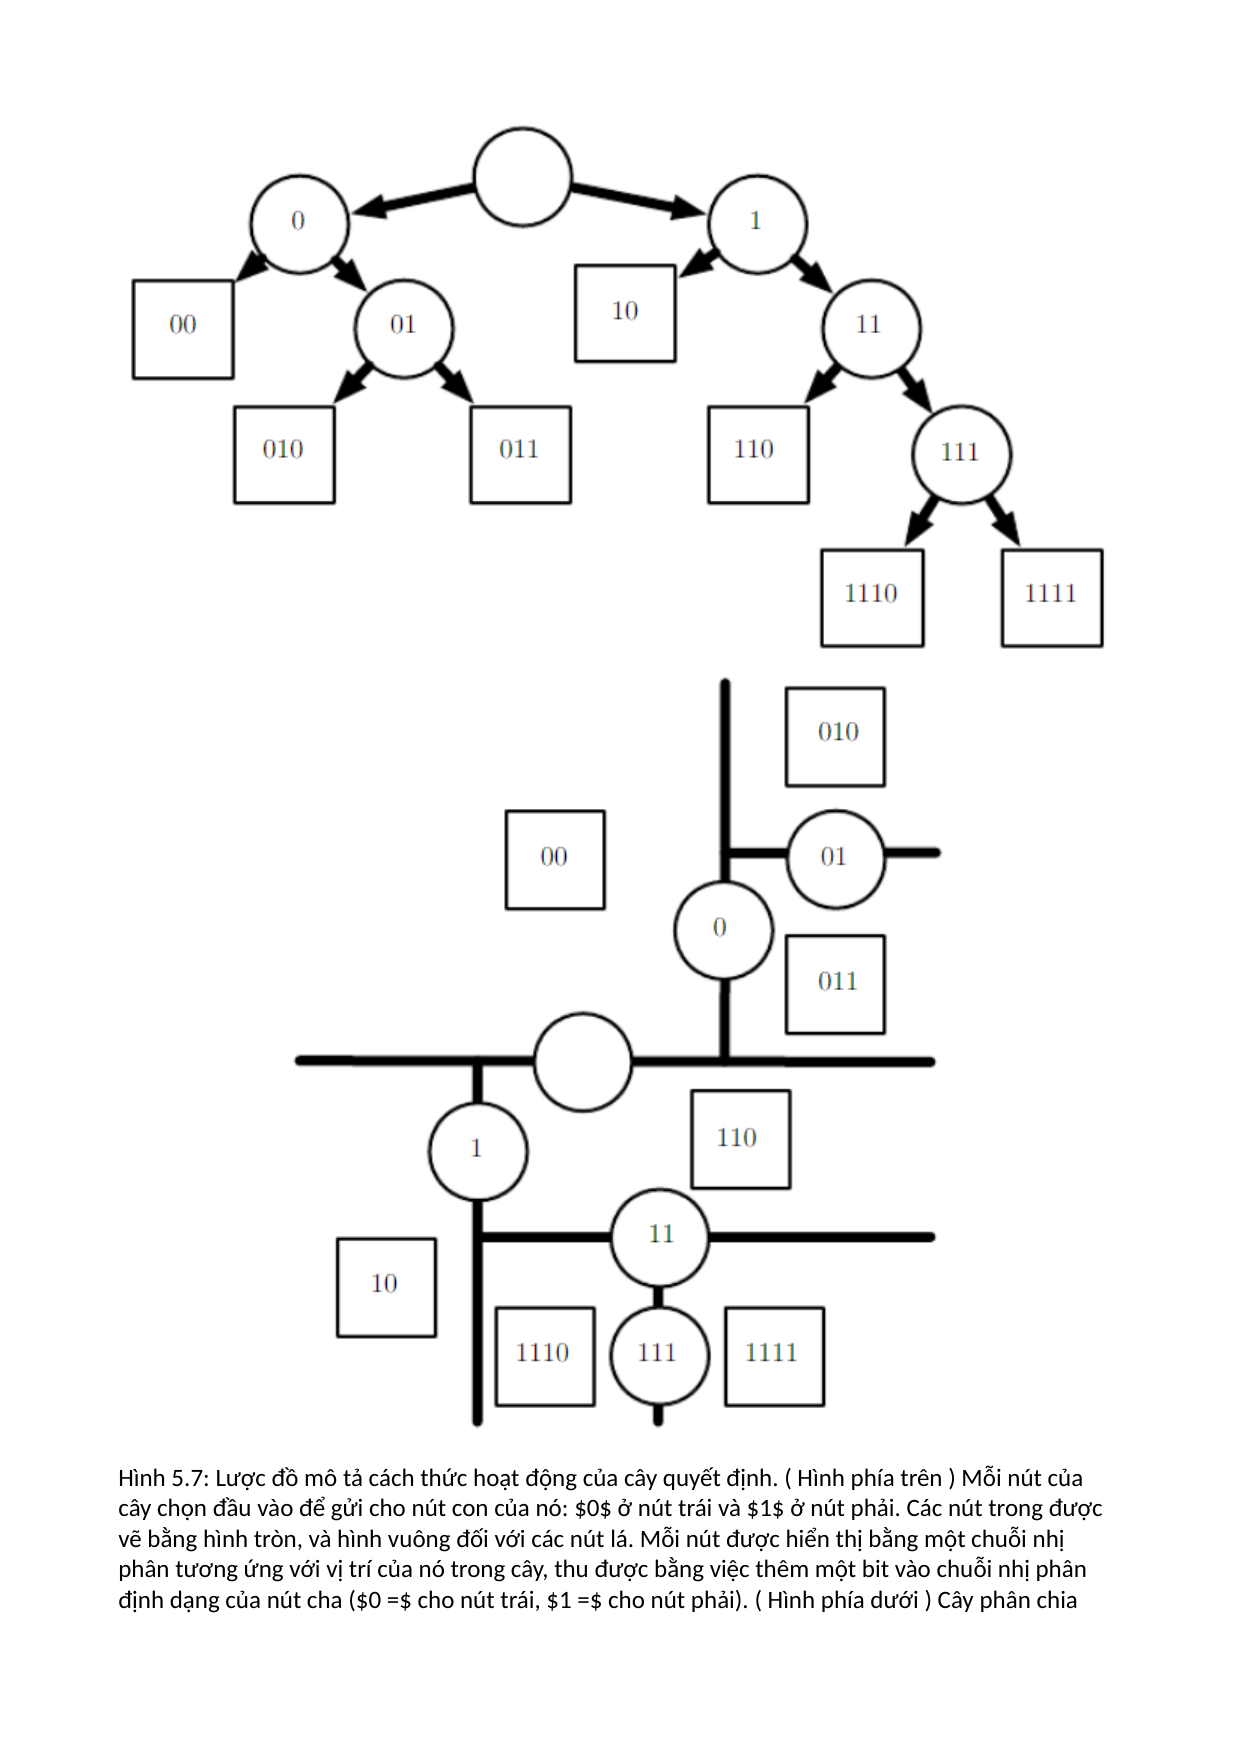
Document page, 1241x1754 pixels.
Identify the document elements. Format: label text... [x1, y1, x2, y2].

text Hình 5.7: Lược đồ mô tả cách thức hoạt động của cây quyết định. ( Hình phía trên ) Mỗi nút của cây chọn đầu vào để gửi cho nút con của nó: $0$ ở nút trái và $1$ ở nút phải. Các nút trong được vẽ bằng hình tròn, và hình vuông đối với các nút lá. Mỗi nút được hiển thị bằng một chuỗi nhị phân tương ứng với vị trí của nó trong cây, thu được bằng việc thêm một bit vào chuỗi nhị phân định dạng của nút cha ($0 =$ cho nút trái, $1 =$ cho nút phải). ( Hình phía dưới ) Cây phân chia [118, 1462, 1122, 1615]
picture [127, 118, 1113, 1432]
